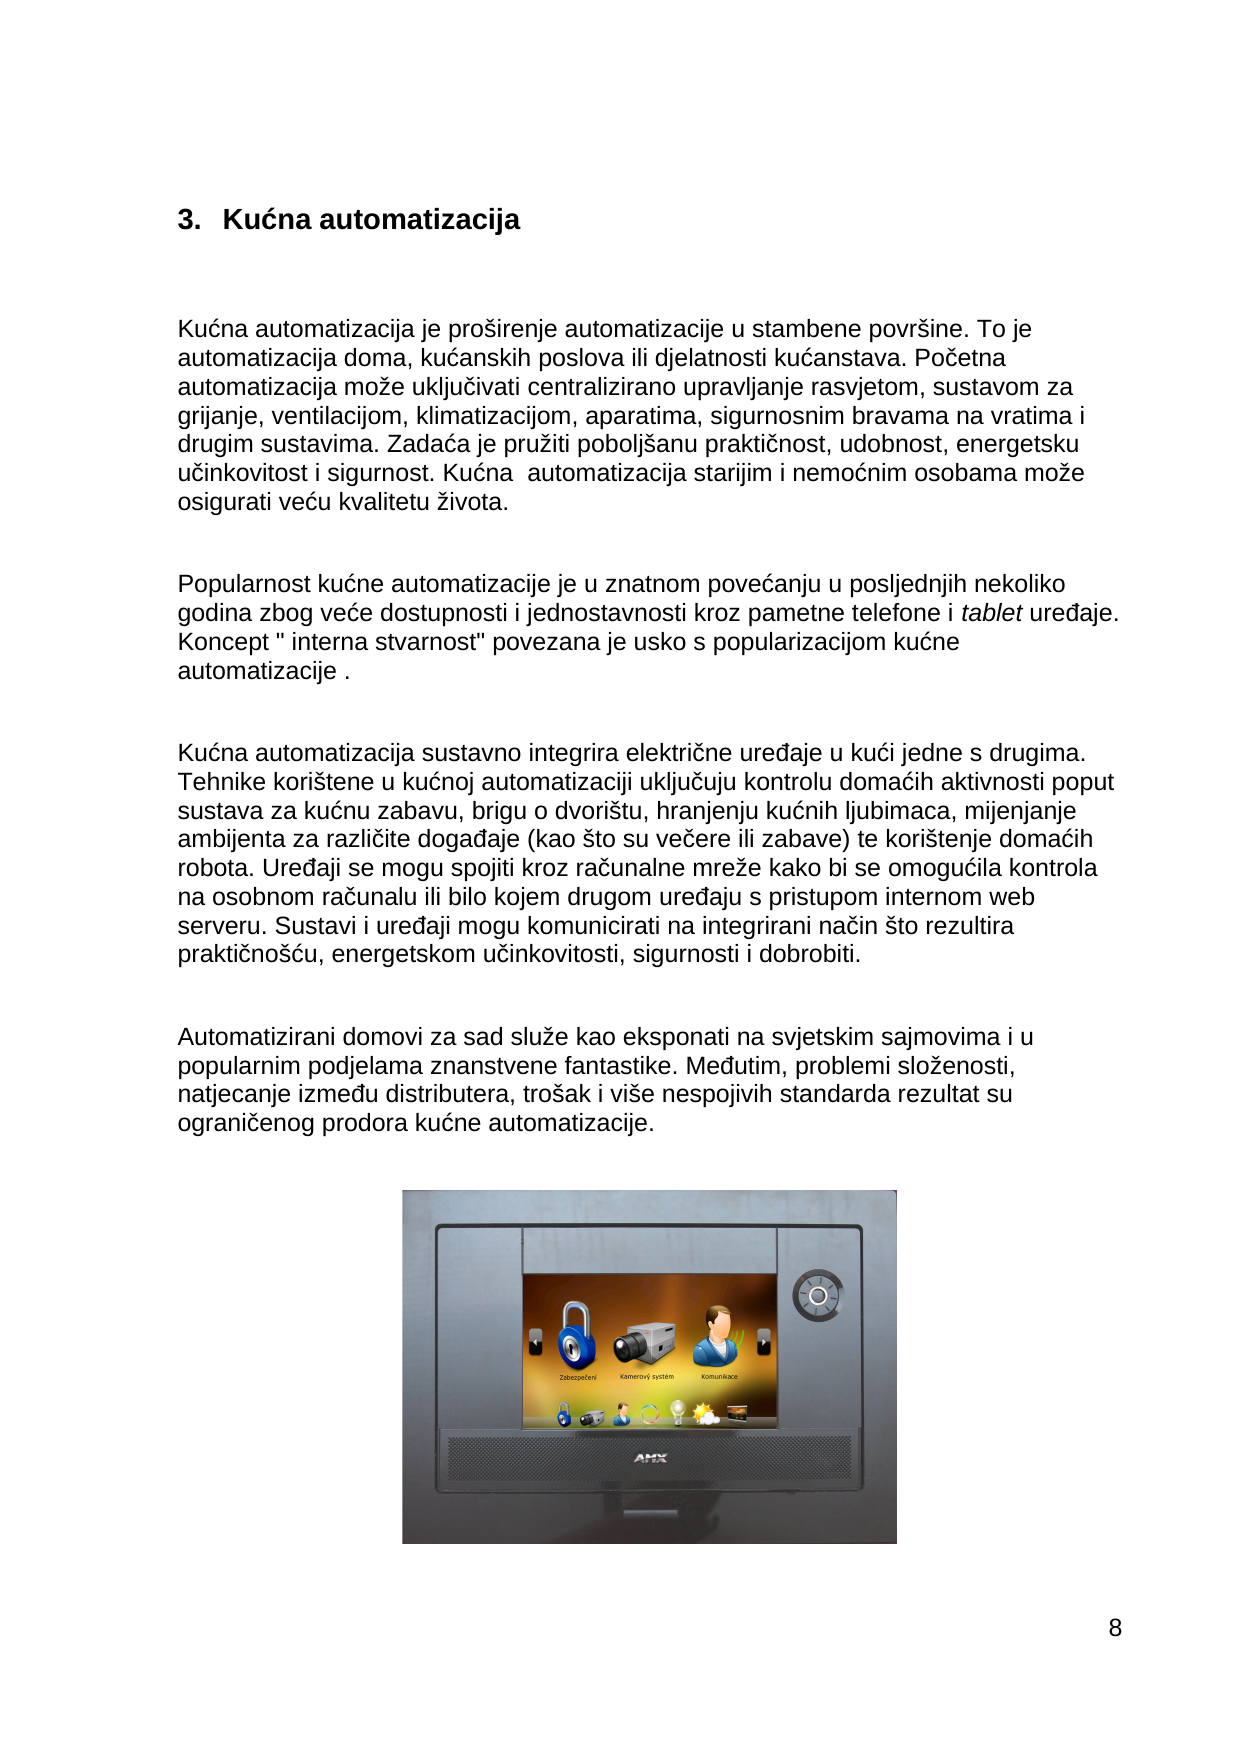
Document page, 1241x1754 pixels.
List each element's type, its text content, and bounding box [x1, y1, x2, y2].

text Popularnost kućne automatizacije je u znatnom povećanju u posljednjih nekoliko godina zbog veće dostupnosti i jednostavnosti kroz pametne telefone i tablet uređaje. Koncept " interna stvarnost" povezana je usko s popularizacijom kućne automatizacije . [177, 569, 1122, 684]
subtitle Kućna automatizacija [177, 202, 1122, 236]
text Kućna automatizacija sustavno integrira električne uređaje u kući jedne s drugima. Tehnike korištene u kućnoj automatizaciji uključuju kontrolu domaćih aktivnosti poput sustava za kućnu zabavu, brigu o dvorištu, hranjenju kućnih ljubimaca, mijenjanje ambijenta za različite događaje (kao što su večere ili zabave) te korištenje domaćih robota. Uređaji se mogu spojiti kroz računalne mreže kako bi se omogućila kontrola na osobnom računalu ili bilo kojem drugom uređaju s pristupom internom web serveru. Sustavi i uređaji mogu komunicirati na integrirani način što rezultira praktičnošću, energetskom učinkovitosti, sigurnosti i dobrobiti. [177, 738, 1122, 968]
picture [402, 1190, 897, 1544]
text Automatizirani domovi za sad služe kao eksponati na svjetskim sajmovima i u popularnim podjelama znanstvene fantastike. Međutim, problemi složenosti, natjecanje između distributera, trošak i više nespojivih standarda rezultat su ograničenog prodora kućne automatizacije. [177, 1022, 1122, 1137]
text Kućna automatizacija je proširenje automatizacije u stambene površine. To je automatizacija doma, kućanskih poslova ili djelatnosti kućanstava. Početna automatizacija može uključivati ​​centralizirano upravljanje rasvjetom, sustavom za grijanje, ventilacijom, klimatizacijom, aparatima, sigurnosnim bravama na vratima i drugim sustavima. Zadaća je pružiti poboljšanu praktičnost, udobnost, energetsku učinkovitost i sigurnost. Kućna automatizacija starijim i nemoćnim osobama može osigurati veću kvalitetu života. [177, 314, 1122, 516]
